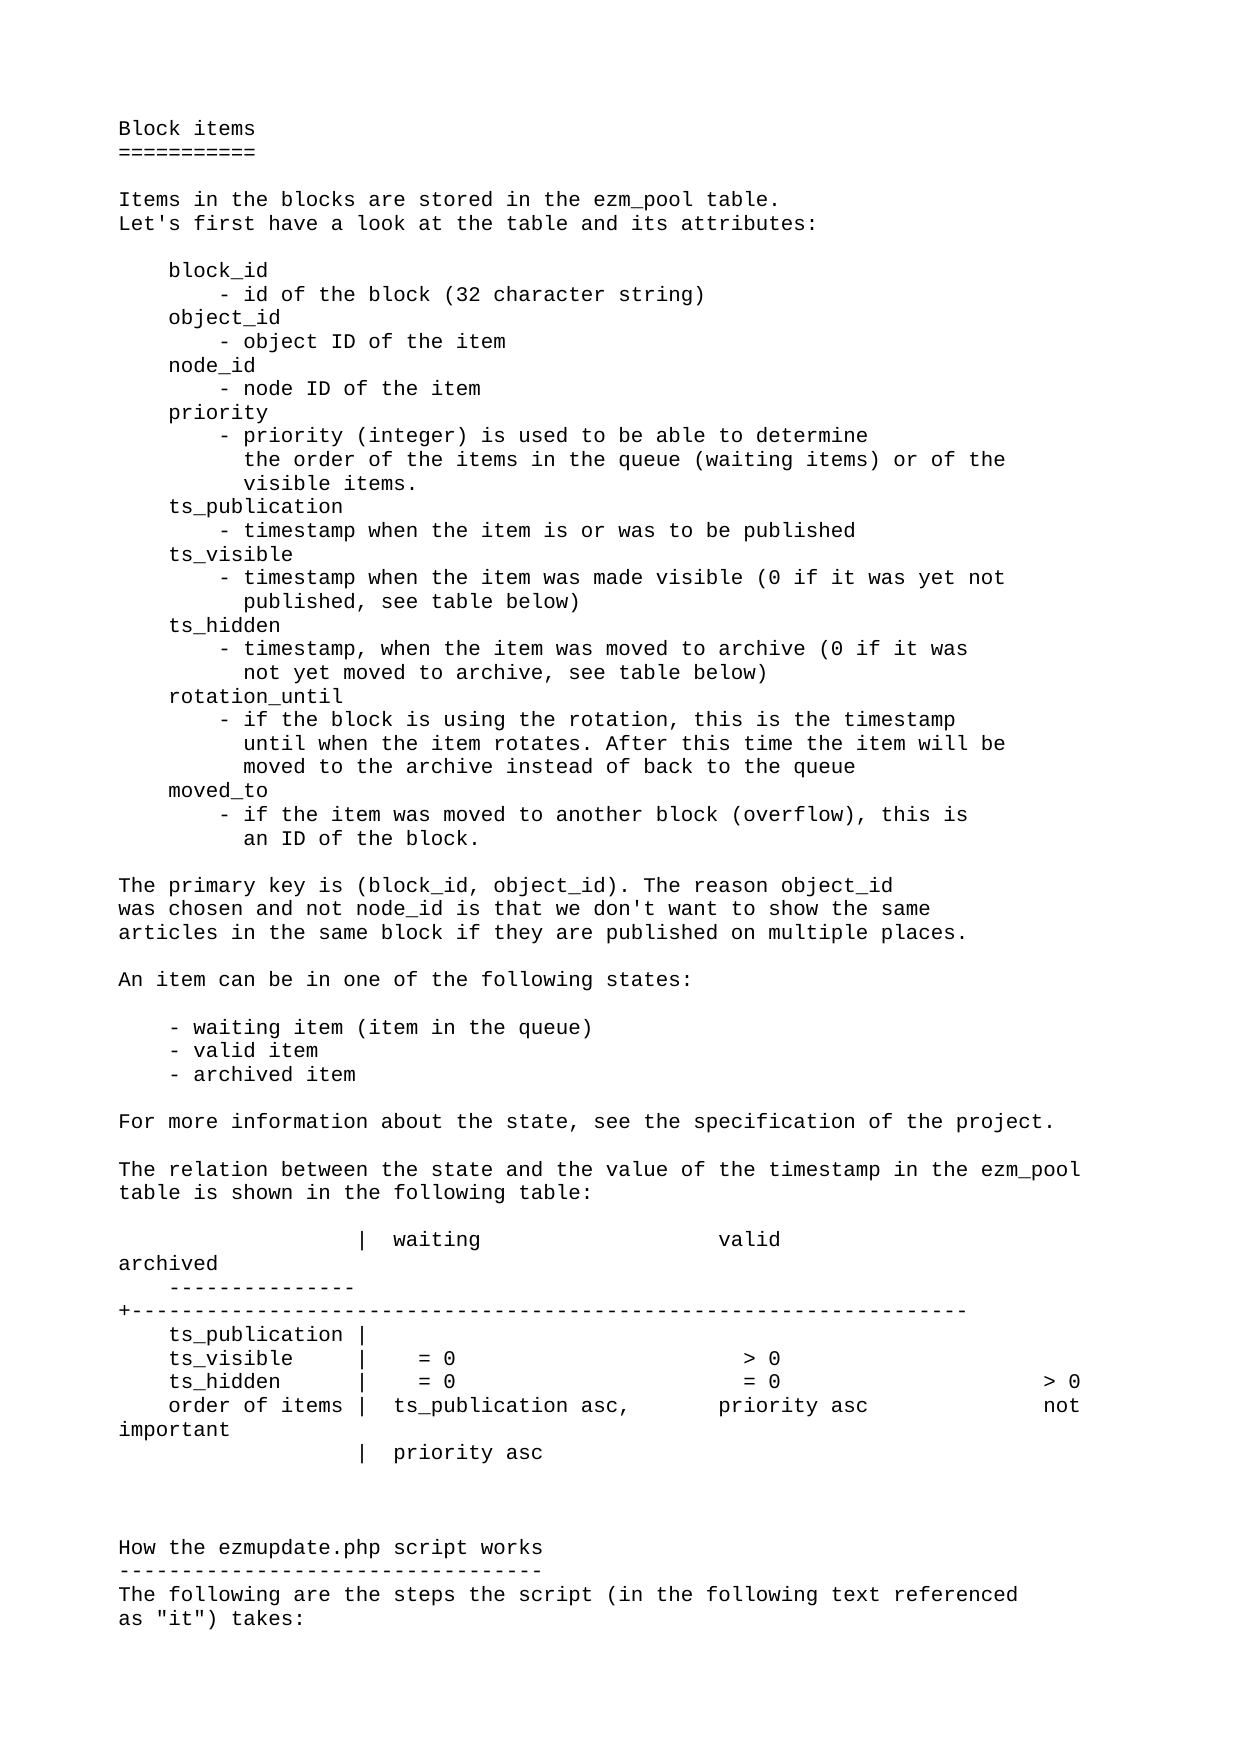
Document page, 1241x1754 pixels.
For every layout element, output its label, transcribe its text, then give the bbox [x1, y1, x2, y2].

text was chosen and not node_id is that we don't want to show the same [118, 898, 1122, 922]
text table is shown in the following table: [118, 1182, 1122, 1206]
text Block items [118, 118, 1122, 142]
text an ID of the block. [118, 827, 1122, 851]
text ts_visible | = 0 > 0 [118, 1348, 1122, 1371]
text - timestamp when the item was made visible (0 if it was yet not [118, 567, 1122, 591]
text ---------------------------------- [118, 1561, 1122, 1584]
text - if the block is using the rotation, this is the timestamp [118, 709, 1122, 733]
text - waiting item (item in the queue) [118, 1017, 1122, 1040]
text - id of the block (32 character string) [118, 284, 1122, 307]
text ts_publication [118, 496, 1122, 520]
text - timestamp when the item is or was to be published [118, 520, 1122, 544]
text - timestamp, when the item was moved to archive (0 if it was [118, 638, 1122, 662]
text ts_publication | [118, 1324, 1122, 1348]
text object_id [118, 307, 1122, 331]
text The relation between the state and the value of the timestamp in the ezm_pool [118, 1158, 1122, 1182]
text moved to the archive instead of back to the queue [118, 757, 1122, 780]
text until when the item rotates. After this time the item will be [118, 733, 1122, 757]
text order of items | ts_publication asc, priority asc not important [118, 1395, 1122, 1442]
text - node ID of the item [118, 378, 1122, 402]
text An item can be in one of the following states: [118, 969, 1122, 993]
text Let's first have a look at the table and its attributes: [118, 213, 1122, 236]
text ts_hidden | = 0 = 0 > 0 [118, 1371, 1122, 1395]
text - object ID of the item [118, 331, 1122, 354]
text =========== [118, 142, 1122, 165]
text - if the item was moved to another block (overflow), this is [118, 804, 1122, 827]
text published, see table below) [118, 591, 1122, 615]
text For more information about the state, see the specification of the project. [118, 1111, 1122, 1135]
text block_id [118, 260, 1122, 284]
text Items in the blocks are stored in the ezm_pool table. [118, 189, 1122, 213]
text The primary key is (block_id, object_id). The reason object_id [118, 875, 1122, 898]
text | priority asc [118, 1442, 1122, 1466]
text rotation_until [118, 686, 1122, 709]
text articles in the same block if they are published on multiple places. [118, 922, 1122, 946]
text moved_to [118, 780, 1122, 804]
text - priority (integer) is used to be able to determine [118, 426, 1122, 449]
text How the ezmupdate.php script works [118, 1537, 1122, 1561]
text ---------------+------------------------------------------------------------------- [118, 1277, 1122, 1324]
text not yet moved to archive, see table below) [118, 662, 1122, 686]
text - archived item [118, 1064, 1122, 1088]
text The following are the steps the script (in the following text referenced [118, 1584, 1122, 1608]
text ts_hidden [118, 615, 1122, 638]
text visible items. [118, 473, 1122, 496]
text ts_visible [118, 544, 1122, 567]
text the order of the items in the queue (waiting items) or of the [118, 449, 1122, 473]
text - valid item [118, 1040, 1122, 1064]
text node_id [118, 354, 1122, 378]
text | waiting valid archived [118, 1229, 1122, 1277]
text priority [118, 402, 1122, 426]
text as "it") takes: [118, 1608, 1122, 1631]
